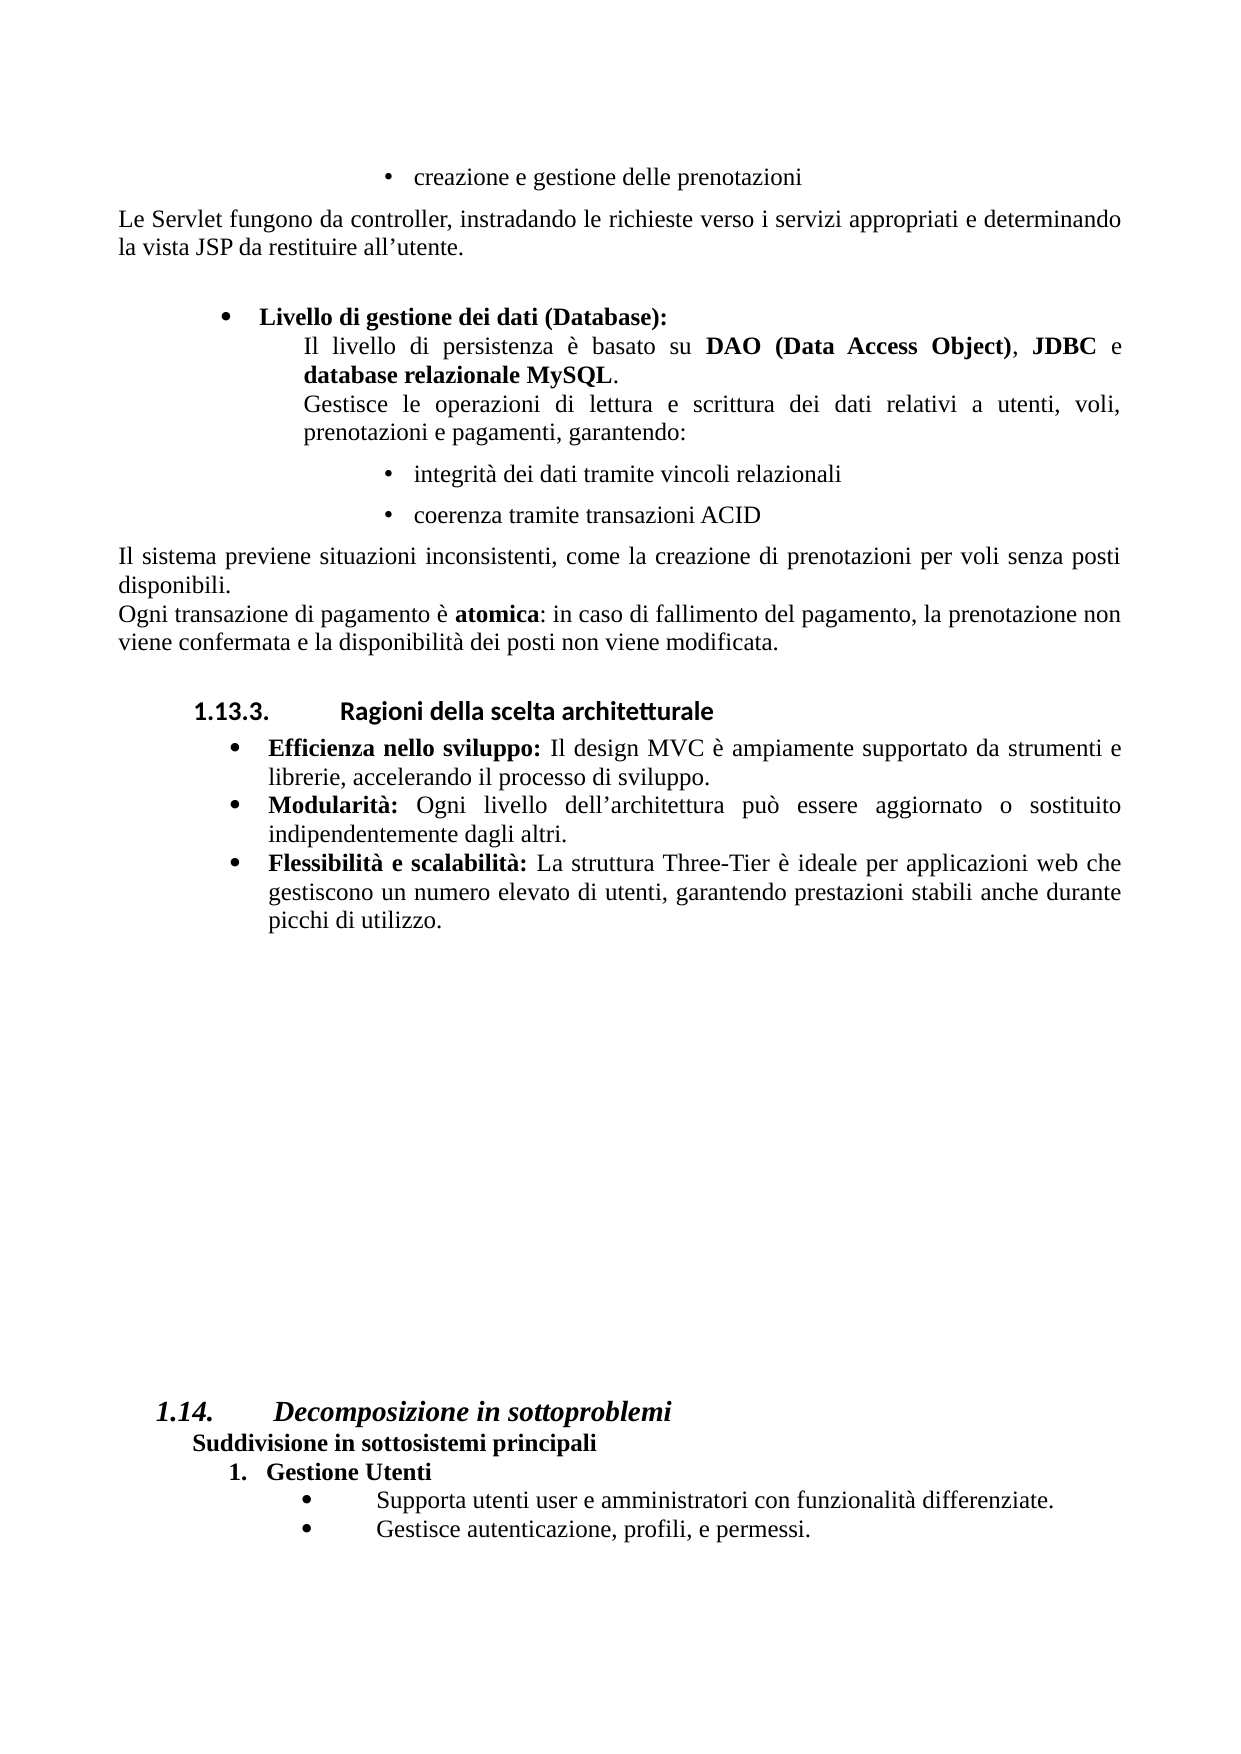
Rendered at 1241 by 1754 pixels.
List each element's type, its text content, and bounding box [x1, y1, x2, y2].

list Il livello di persistenza è basato su DAO (Data Access Object), JDBC e database relazionale MySQL. Gestisce le operazioni di lettura e scrittura dei dati relativi a utenti, voli, prenotazioni e pagamenti, garantendo: [266, 331, 1122, 446]
list coerenza tramite transazioni ACID [384, 500, 1122, 529]
list Efficienza nello sviluppo: Il design MVC è ampiamente supportato da strumenti e librerie, accelerando il processo di sviluppo. [231, 733, 1122, 791]
list creazione e gestione delle prenotazioni [384, 162, 1122, 191]
list Flessibilità e scalabilità: La struttura Three-Tier è ideale per applicazioni web che gestiscono un numero elevato di utenti, garantendo prestazioni stabili anche durante picchi di utilizzo. [231, 848, 1122, 934]
list Gestisce autenticazione, profili, e permessi. [302, 1514, 1122, 1543]
text Suddivisione in sottosistemi principali [192, 1428, 1122, 1457]
list Supporta utenti user e amministratori con funzionalità differenziate. [302, 1485, 1122, 1514]
text Le Servlet fungono da controller, instradando le richieste verso i servizi appropriati e determinando la vista JSP da restituire all’utente. [118, 204, 1122, 261]
subtitle Decomposizione in sottoproblemi [156, 1394, 1122, 1428]
list Livello di gestione dei dati (Database): [222, 302, 1122, 331]
text 1. Gestione Utenti [192, 1457, 1122, 1485]
list integrità dei dati tramite vincoli relazionali [384, 459, 1122, 487]
text Il sistema previene situazioni inconsistenti, come la creazione di prenotazioni per voli senza posti disponibili. Ogni transazione di pagamento è atomica: in caso di fallimento del pagamento, la prenotazione non viene confermata e la disponibilità dei posti non viene modificata. [118, 541, 1122, 656]
list Modularità: Ogni livello dell’architettura può essere aggiornato o sostituito indipendentemente dagli altri. [231, 791, 1122, 848]
subtitle Ragioni della scelta architetturale [193, 694, 1122, 727]
